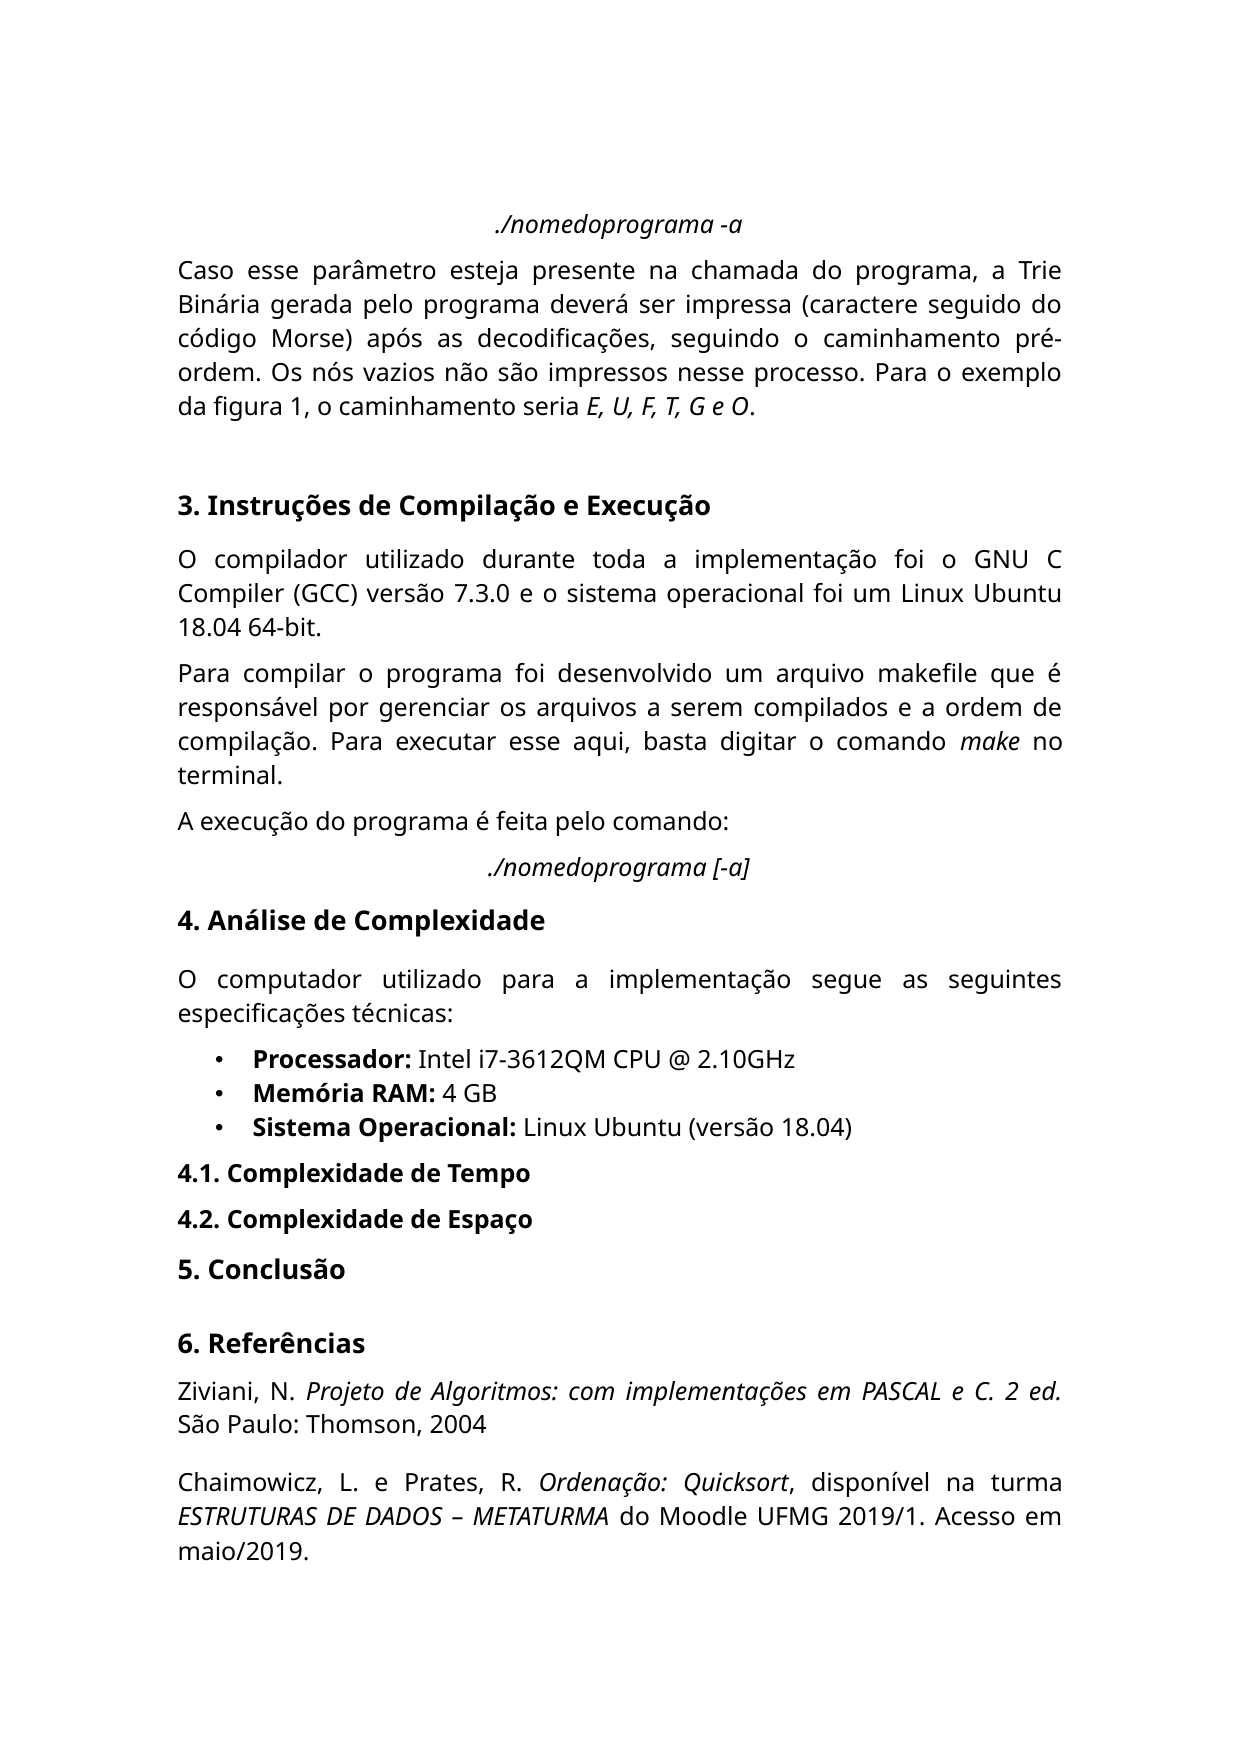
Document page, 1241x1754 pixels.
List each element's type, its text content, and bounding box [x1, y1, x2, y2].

text Caso esse parâmetro esteja presente na chamada do programa, a Trie Binária gerada pelo programa deverá ser impressa (caractere seguido do código Morse) após as decodificações, seguindo o caminhamento pré-ordem. Os nós vazios não são impressos nesse processo. Para o exemplo da figura 1, o caminhamento seria E, U, F, T, G e O. [177, 253, 1063, 423]
text 5. Conclusão [177, 1251, 1063, 1287]
text 4.1. Complexidade de Tempo [177, 1156, 1063, 1190]
text 6. Referências [177, 1324, 1063, 1361]
text O computador utilizado para a implementação segue as seguintes especificações técnicas: [177, 962, 1063, 1030]
text ./nomedoprograma [-a] [177, 849, 1063, 883]
text Ziviani, N. Projeto de Algoritmos: com implementações em PASCAL e C. 2 ed. São Paulo: Thomson, 2004 [177, 1373, 1063, 1441]
list Sistema Operacional: Linux Ubuntu (versão 18.04) [215, 1110, 1063, 1144]
text 3. Instruções de Compilação e Execução [177, 487, 1063, 523]
list Processador: Intel i7-3612QM CPU @ 2.10GHz [215, 1042, 1063, 1076]
text Para compilar o programa foi desenvolvido um arquivo makefile que é responsável por gerenciar os arquivos a serem compilados e a ordem de compilação. Para executar esse aqui, basta digitar o comando make no terminal. [177, 655, 1063, 792]
text ./nomedoprograma -a [177, 207, 1063, 241]
text 4. Análise de Complexidade [177, 901, 1063, 938]
text 4.2. Complexidade de Espaço [177, 1202, 1063, 1236]
list Memória RAM: 4 GB [215, 1076, 1063, 1110]
text O compilador utilizado durante toda a implementação foi o GNU C Compiler (GCC) versão 7.3.0 e o sistema operacional foi um Linux Ubuntu 18.04 64-bit. [177, 541, 1063, 643]
text Chaimowicz, L. e Prates, R. Ordenação: Quicksort, disponível na turma ESTRUTURAS DE DADOS – METATURMA do Moodle UFMG 2019/1. Acesso em maio/2019. [177, 1465, 1063, 1567]
text A execução do programa é feita pelo comando: [177, 803, 1063, 838]
